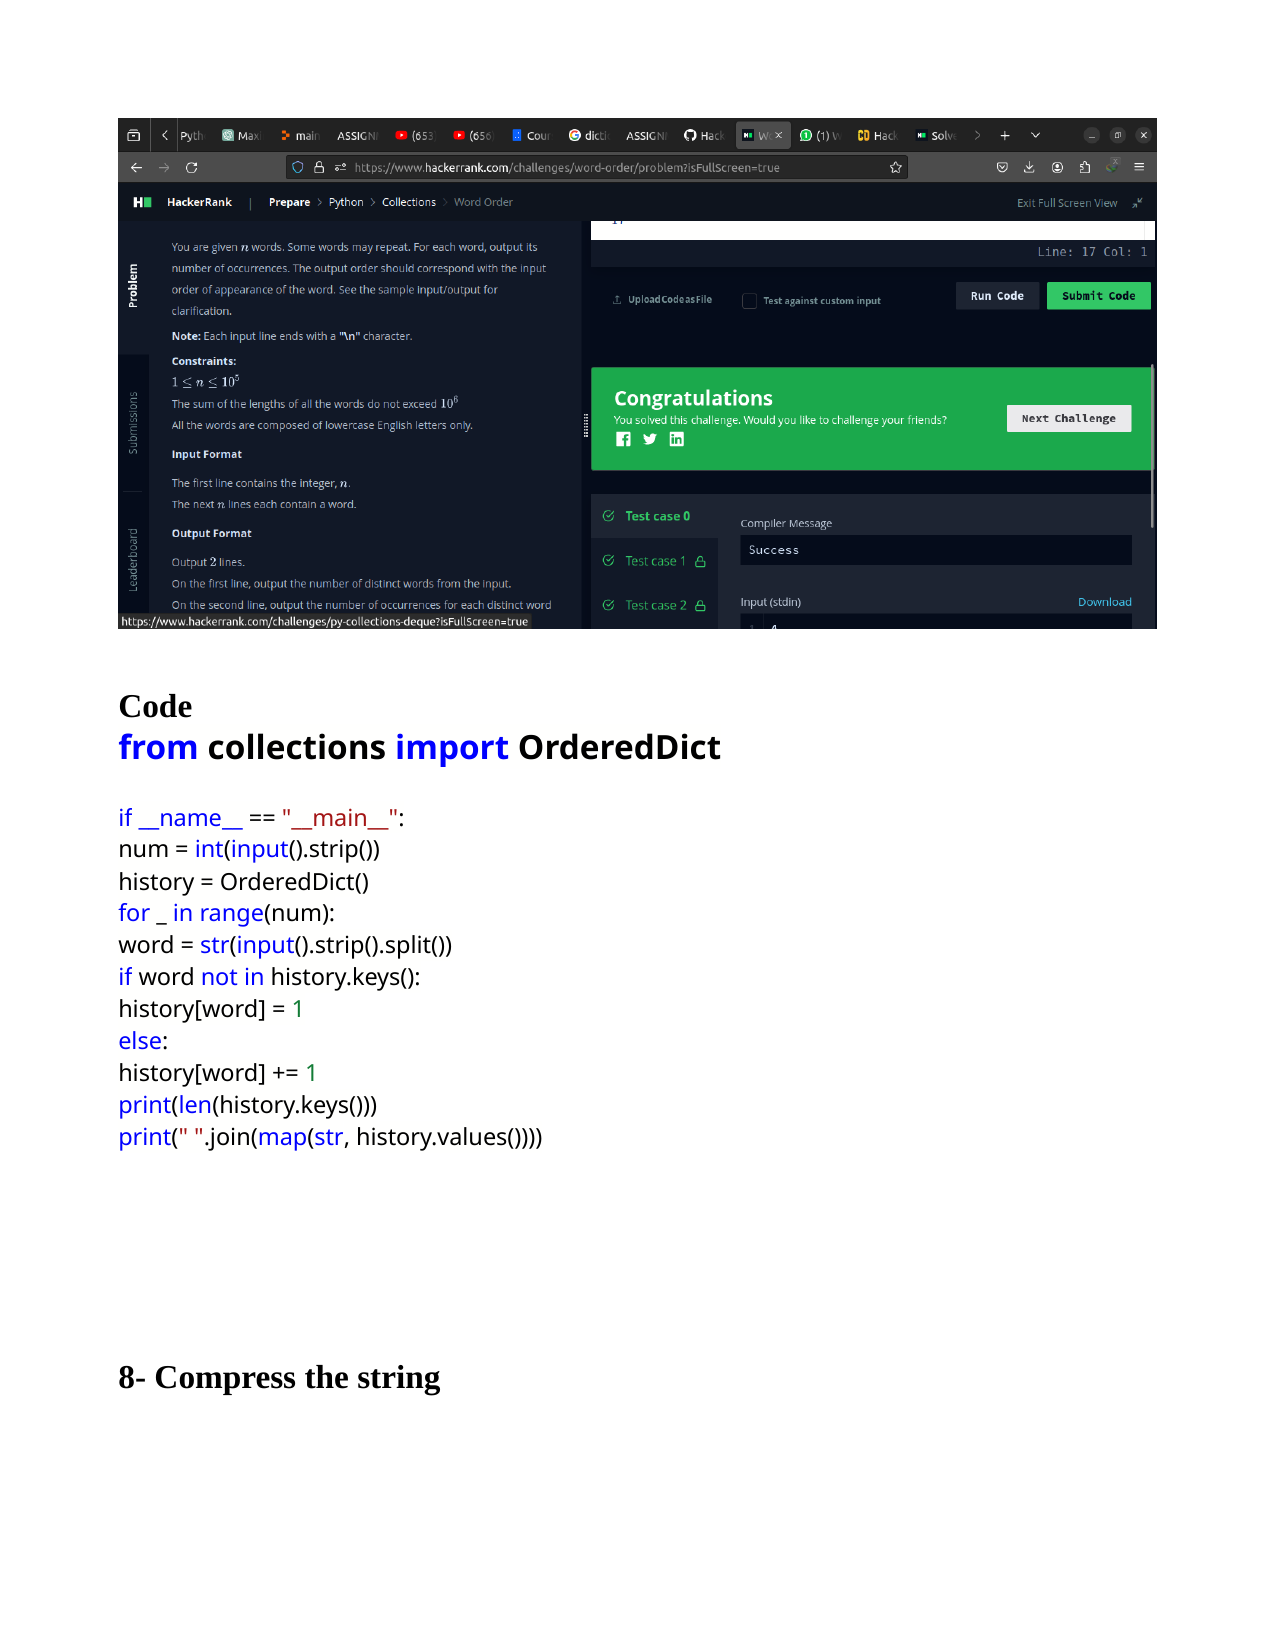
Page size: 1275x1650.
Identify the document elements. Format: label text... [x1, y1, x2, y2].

text if __name__ == "__main__": [118, 801, 1157, 833]
text from collections import OrderedDict [118, 724, 1157, 769]
text for _ in range(num): [118, 897, 1157, 929]
text 8- Compress the string [118, 1357, 1157, 1395]
text Code [118, 686, 1157, 724]
text history[word] = 1 [118, 993, 1157, 1025]
text if word not in history.keys(): [118, 961, 1157, 993]
picture [118, 118, 1157, 629]
text history[word] += 1 [118, 1057, 1157, 1089]
text print(" ".join(map(str, history.values()))) [118, 1121, 1157, 1153]
text word = str(input().strip().split()) [118, 929, 1157, 961]
text print(len(history.keys())) [118, 1089, 1157, 1121]
text num = int(input().strip()) [118, 833, 1157, 865]
text history = OrderedDict() [118, 865, 1157, 897]
text else: [118, 1025, 1157, 1057]
